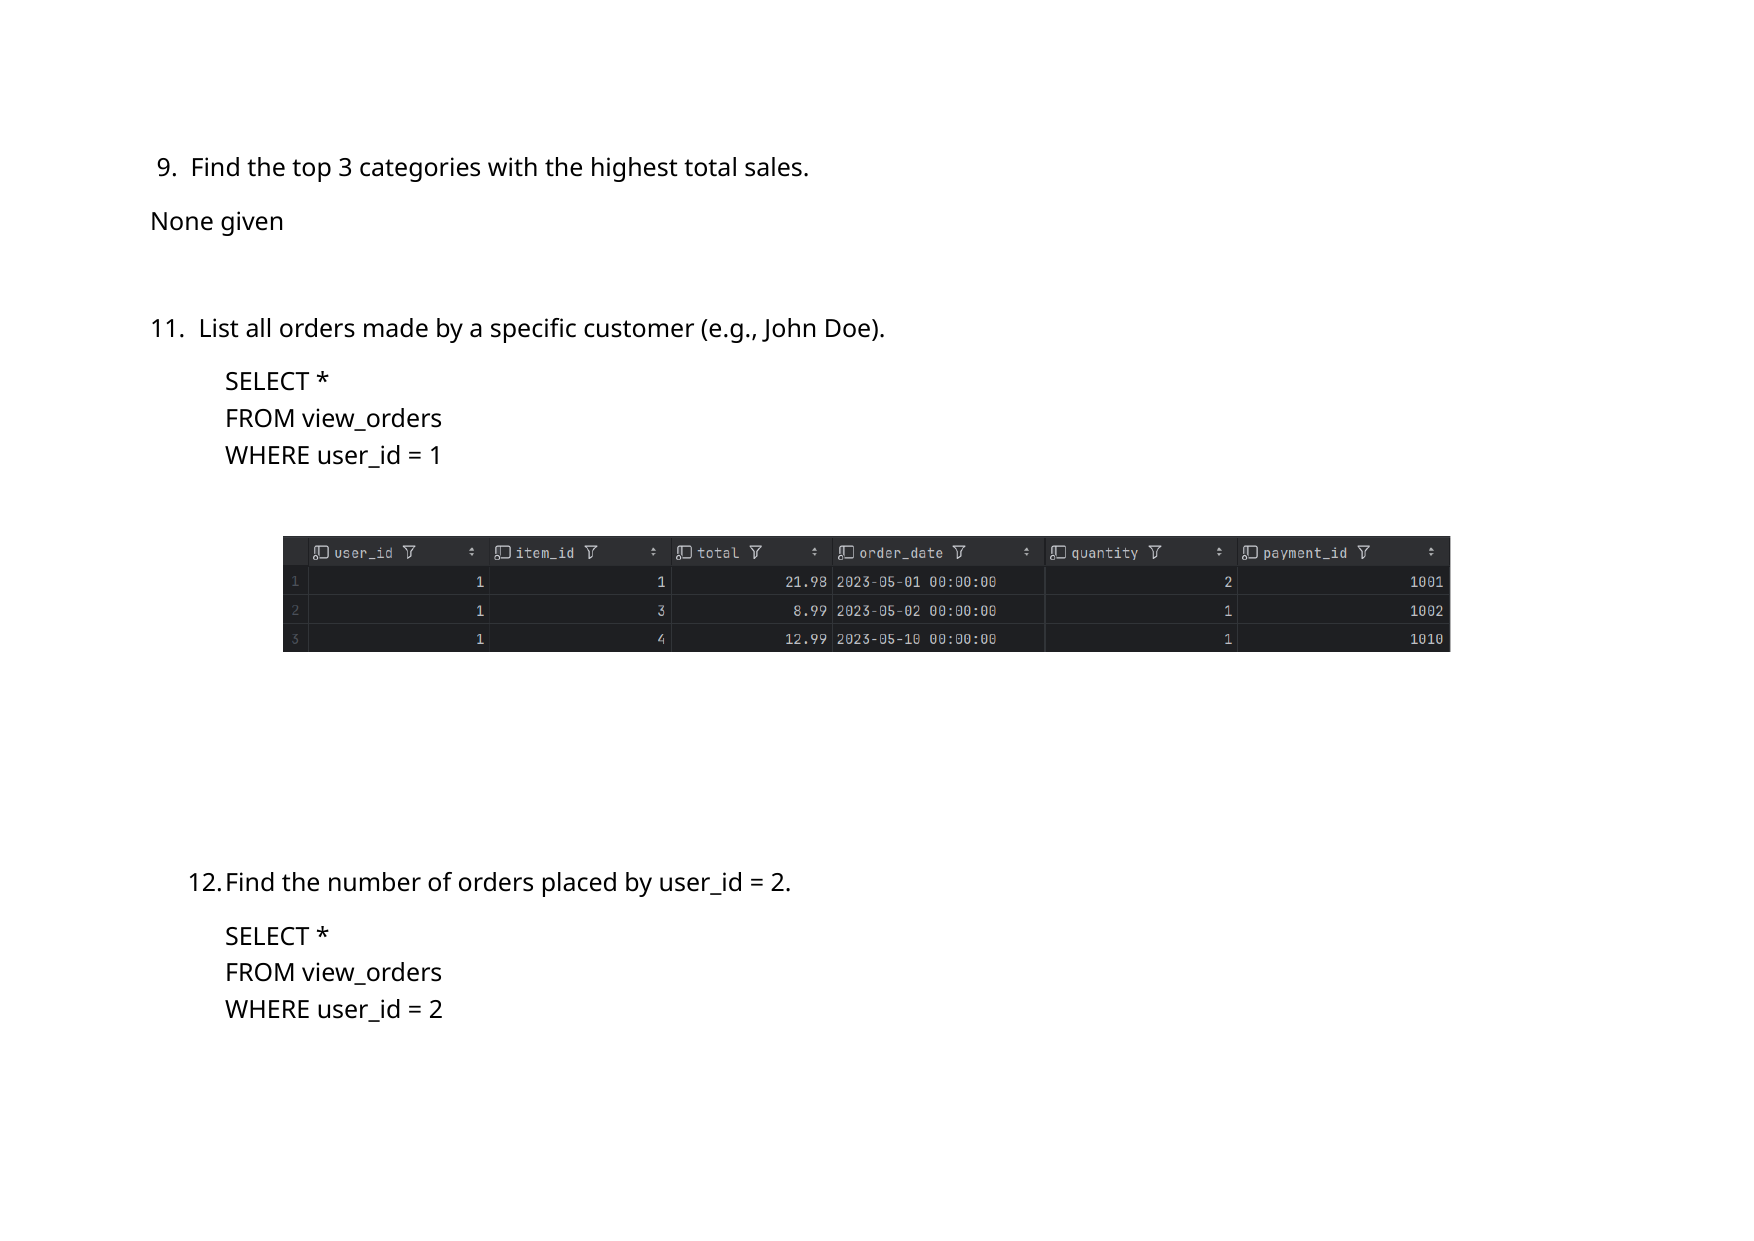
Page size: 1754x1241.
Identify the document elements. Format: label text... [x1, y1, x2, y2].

picture [283, 536, 1451, 652]
text None given [150, 203, 1604, 237]
list Find the number of orders placed by user_id = 2. [187, 865, 1604, 899]
text SELECT * FROM view_orders WHERE user_id = 1 [150, 364, 1604, 471]
text 11. List all orders made by a specific customer (e.g., John Doe). [150, 310, 1604, 344]
text 9. Find the top 3 categories with the highest total sales. [150, 150, 1604, 184]
text SELECT * FROM view_orders WHERE user_id = 2 [150, 918, 1604, 1026]
